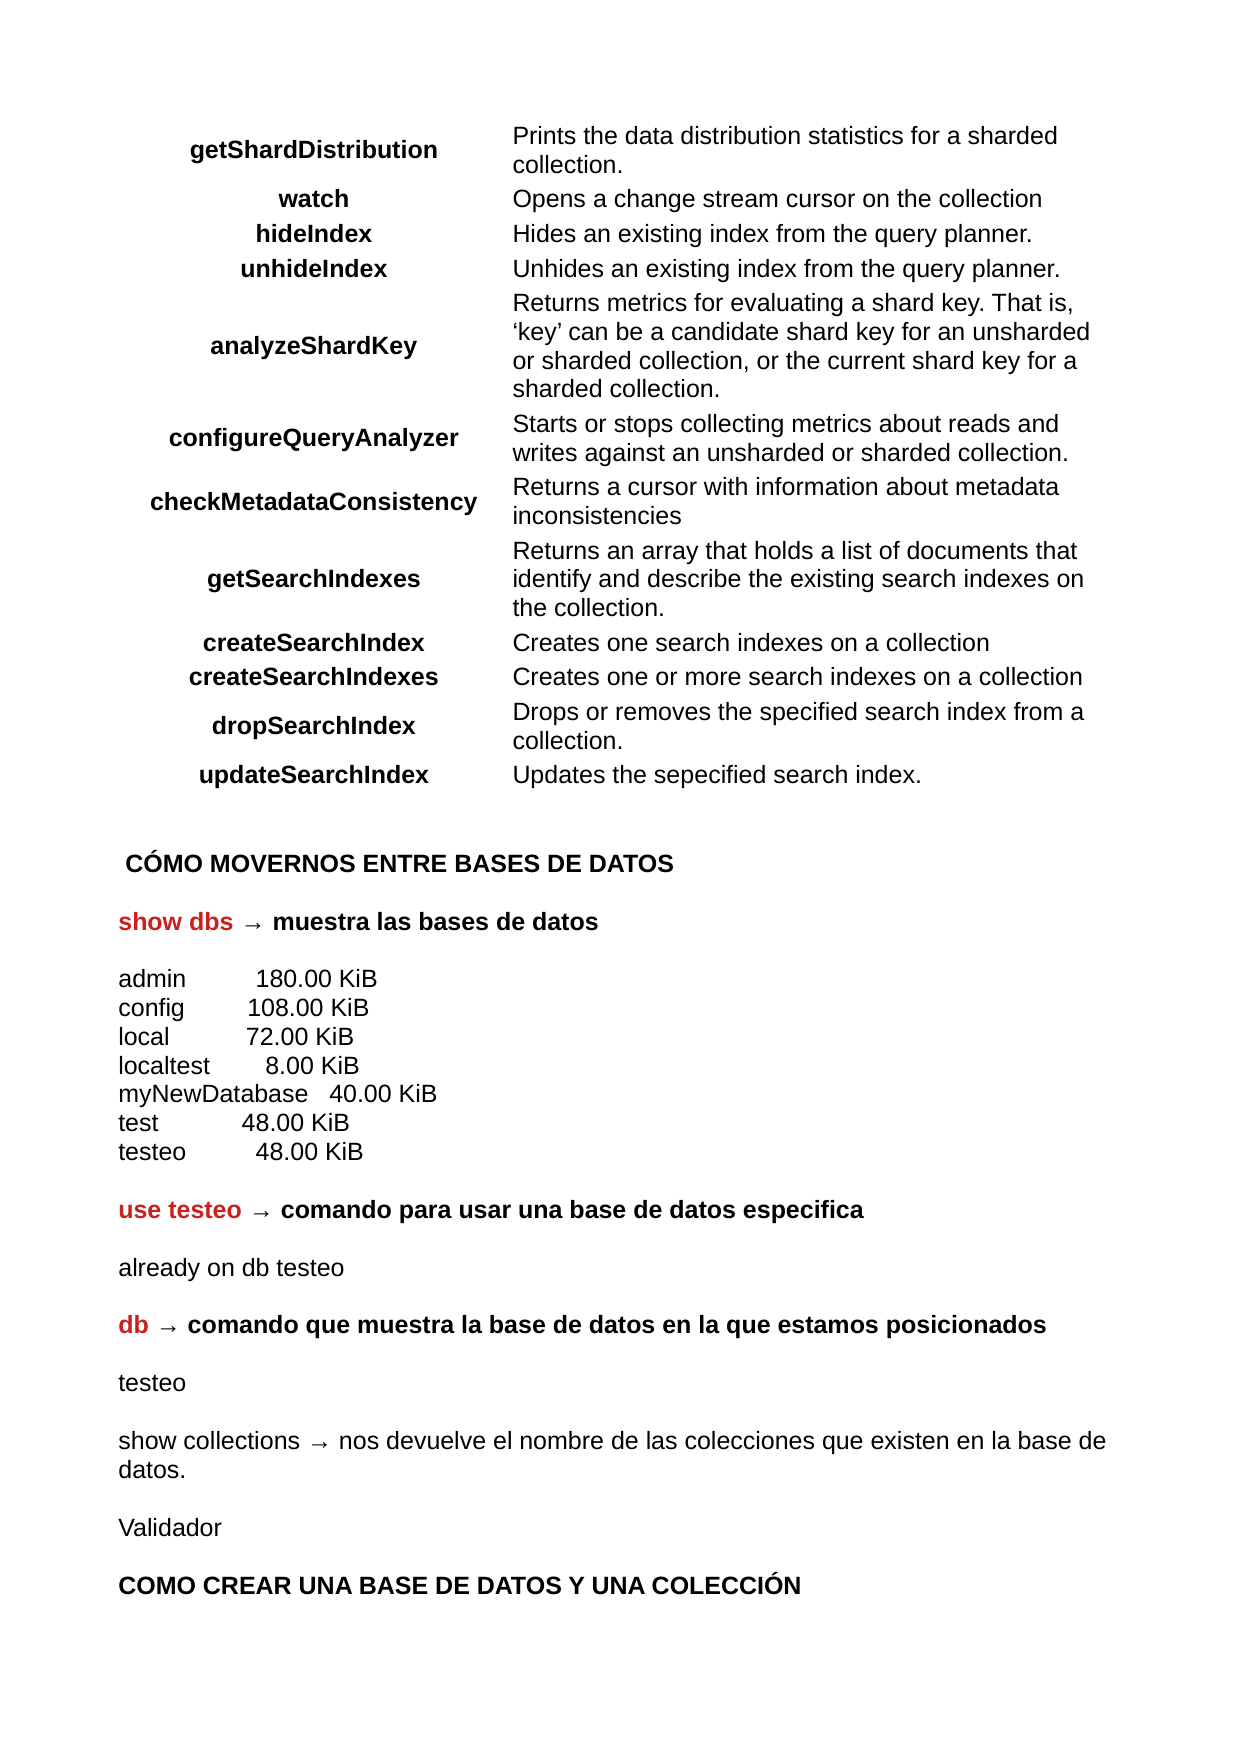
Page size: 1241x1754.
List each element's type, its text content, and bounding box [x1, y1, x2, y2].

text config 108.00 KiB [118, 993, 1122, 1022]
table_cell Unhides an existing index from the query planner. [509, 251, 1122, 285]
table_cell Prints the data distribution statistics for a sharded collection. [509, 118, 1122, 181]
table_cell updateSearchIndex [118, 757, 509, 792]
table_cell getSearchIndexes [118, 533, 509, 625]
text local 72.00 KiB [118, 1022, 1122, 1051]
table_cell configureQueryAnalyzer [118, 406, 509, 469]
table_cell unhideIndex [118, 251, 509, 285]
table_cell checkMetadataConsistency [118, 469, 509, 533]
text testeo [118, 1368, 1122, 1396]
text Validador [118, 1513, 1122, 1542]
table_cell Opens a change stream cursor on the collection [509, 181, 1122, 216]
text myNewDatabase 40.00 KiB [118, 1079, 1122, 1108]
text already on db testeo [118, 1253, 1122, 1281]
text admin 180.00 KiB [118, 964, 1122, 993]
table_cell Hides an existing index from the query planner. [509, 216, 1122, 251]
text COMO CREAR UNA BASE DE DATOS Y UNA COLECCIÓN [118, 1571, 1122, 1600]
table_cell Drops or removes the specified search index from a collection. [509, 694, 1122, 757]
table_cell Updates the sepecified search index. [509, 757, 1122, 792]
table_cell Returns a cursor with information about metadata inconsistencies [509, 469, 1122, 533]
table_cell dropSearchIndex [118, 694, 509, 757]
table_cell Creates one search indexes on a collection [509, 625, 1122, 659]
table_cell createSearchIndexes [118, 659, 509, 694]
table_cell Creates one or more search indexes on a collection [509, 659, 1122, 694]
table_cell Returns an array that holds a list of documents that identify and describe the existing search indexes on the collection. [509, 533, 1122, 625]
text testeo 48.00 KiB [118, 1137, 1122, 1166]
text test 48.00 KiB [118, 1108, 1122, 1137]
table_cell Returns metrics for evaluating a shard key. That is, ‘key’ can be a candidate shard key for an unsharded or sharded collection, or the current shard key for a sharded collection. [509, 285, 1122, 406]
table_cell watch [118, 181, 509, 216]
text show collections → nos devuelve el nombre de las colecciones que existen en la base de datos. [118, 1426, 1122, 1483]
text db → comando que muestra la base de datos en la que estamos posicionados [118, 1310, 1122, 1339]
table_cell getShardDistribution [118, 118, 509, 181]
table_cell hideIndex [118, 216, 509, 251]
text use testeo → comando para usar una base de datos especifica [118, 1195, 1122, 1224]
table_cell Starts or stops collecting metrics about reads and writes against an unsharded or sharded collection. [509, 406, 1122, 469]
text localtest 8.00 KiB [118, 1051, 1122, 1079]
text CÓMO MOVERNOS ENTRE BASES DE DATOS [118, 849, 1122, 878]
table_cell analyzeShardKey [118, 285, 509, 406]
text show dbs → muestra las bases de datos [118, 907, 1122, 936]
table_cell createSearchIndex [118, 625, 509, 659]
